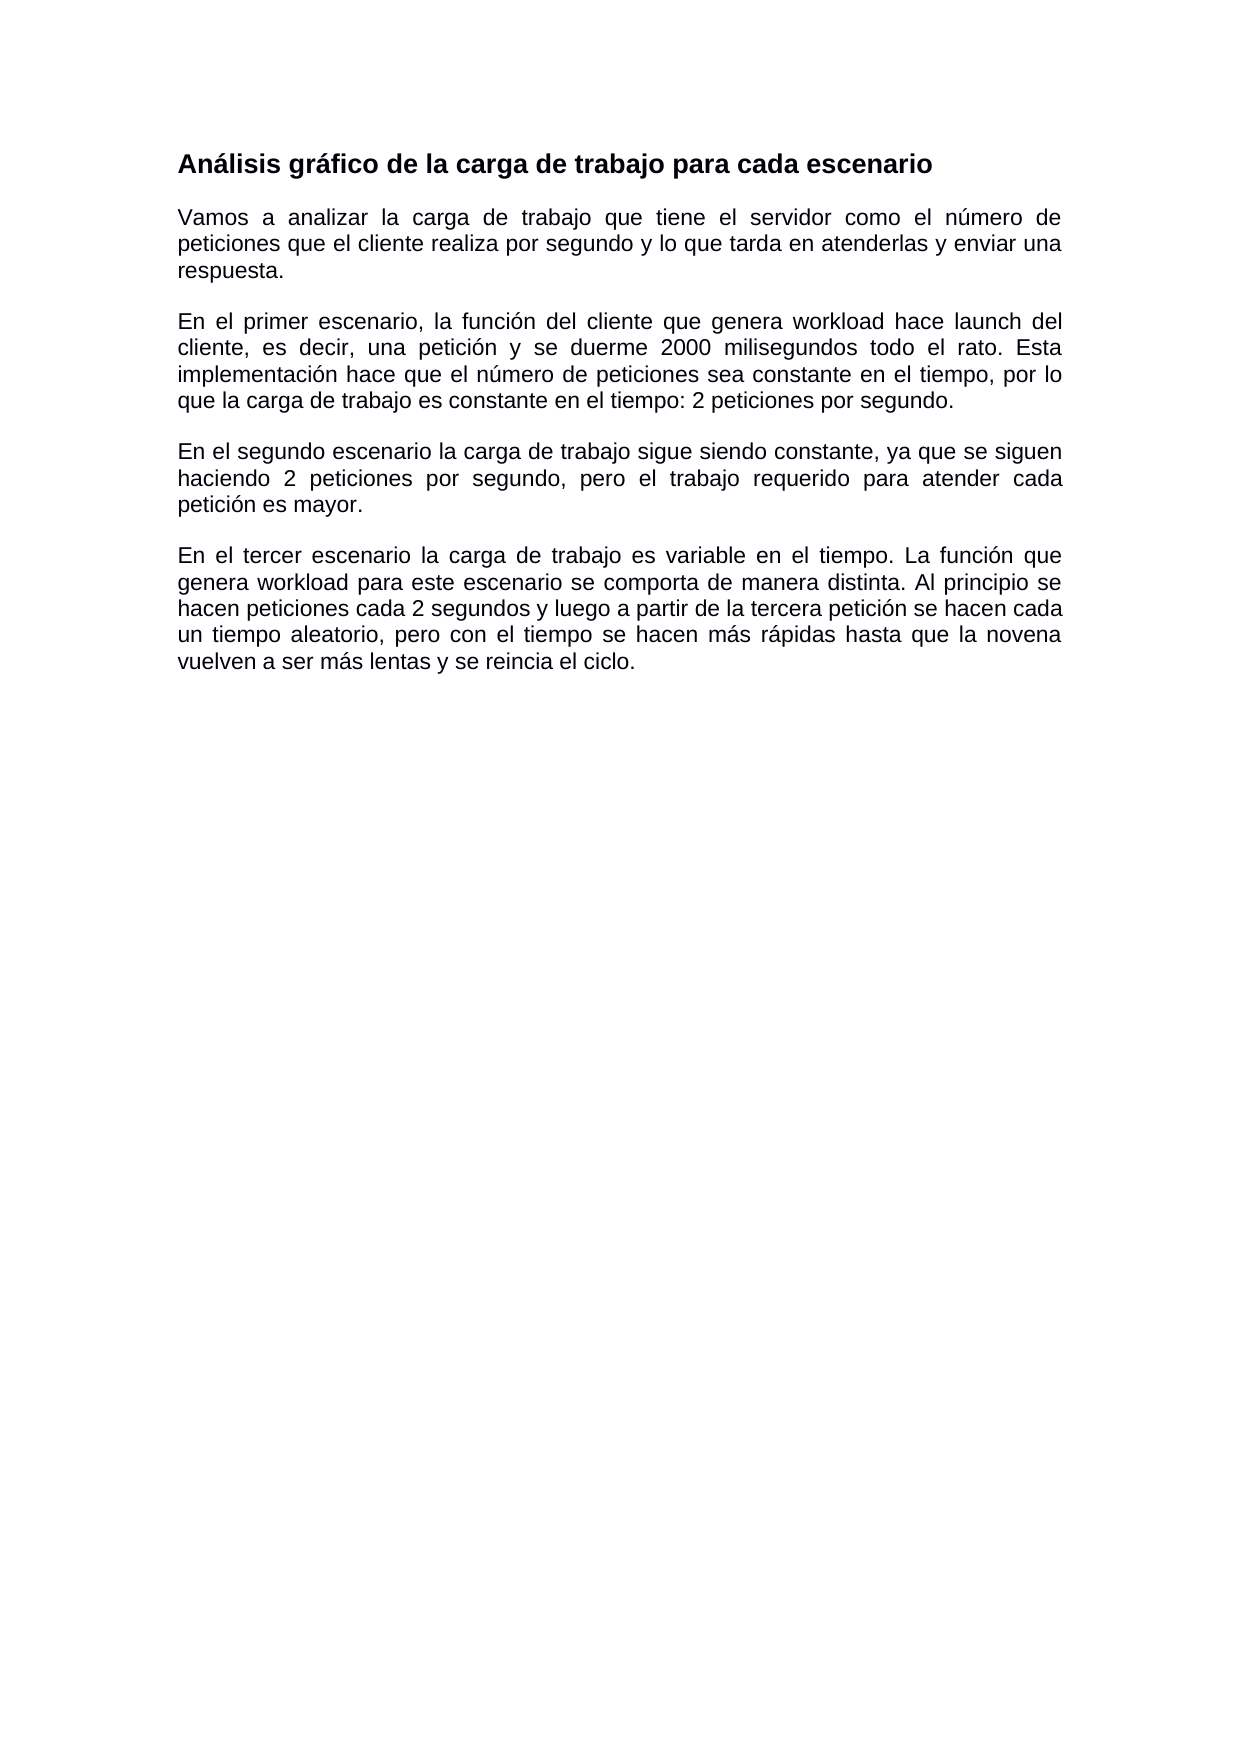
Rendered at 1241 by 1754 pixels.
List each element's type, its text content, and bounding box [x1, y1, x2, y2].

text Vamos a analizar la carga de trabajo que tiene el servidor como el número de peticiones que el cliente realiza por segundo y lo que tarda en atenderlas y enviar una respuesta. [177, 204, 1063, 283]
text En el segundo escenario la carga de trabajo sigue siendo constante, ya que se siguen haciendo 2 peticiones por segundo, pero el trabajo requerido para atender cada petición es mayor. [177, 438, 1063, 517]
text En el tercer escenario la carga de trabajo es variable en el tiempo. La función que genera workload para este escenario se comporta de manera distinta. Al principio se hacen peticiones cada 2 segundos y luego a partir de la tercera petición se hacen cada un tiempo aleatorio, pero con el tiempo se hacen más rápidas hasta que la novena vuelven a ser más lentas y se reincia el ciclo. [177, 542, 1063, 674]
text En el primer escenario, la función del cliente que genera workload hace launch del cliente, es decir, una petición y se duerme 2000 milisegundos todo el rato. Esta implementación hace que el número de peticiones sea constante en el tiempo, por lo que la carga de trabajo es constante en el tiempo: 2 peticiones por segundo. [177, 308, 1063, 413]
subtitle Análisis gráfico de la carga de trabajo para cada escenario [177, 148, 1063, 179]
